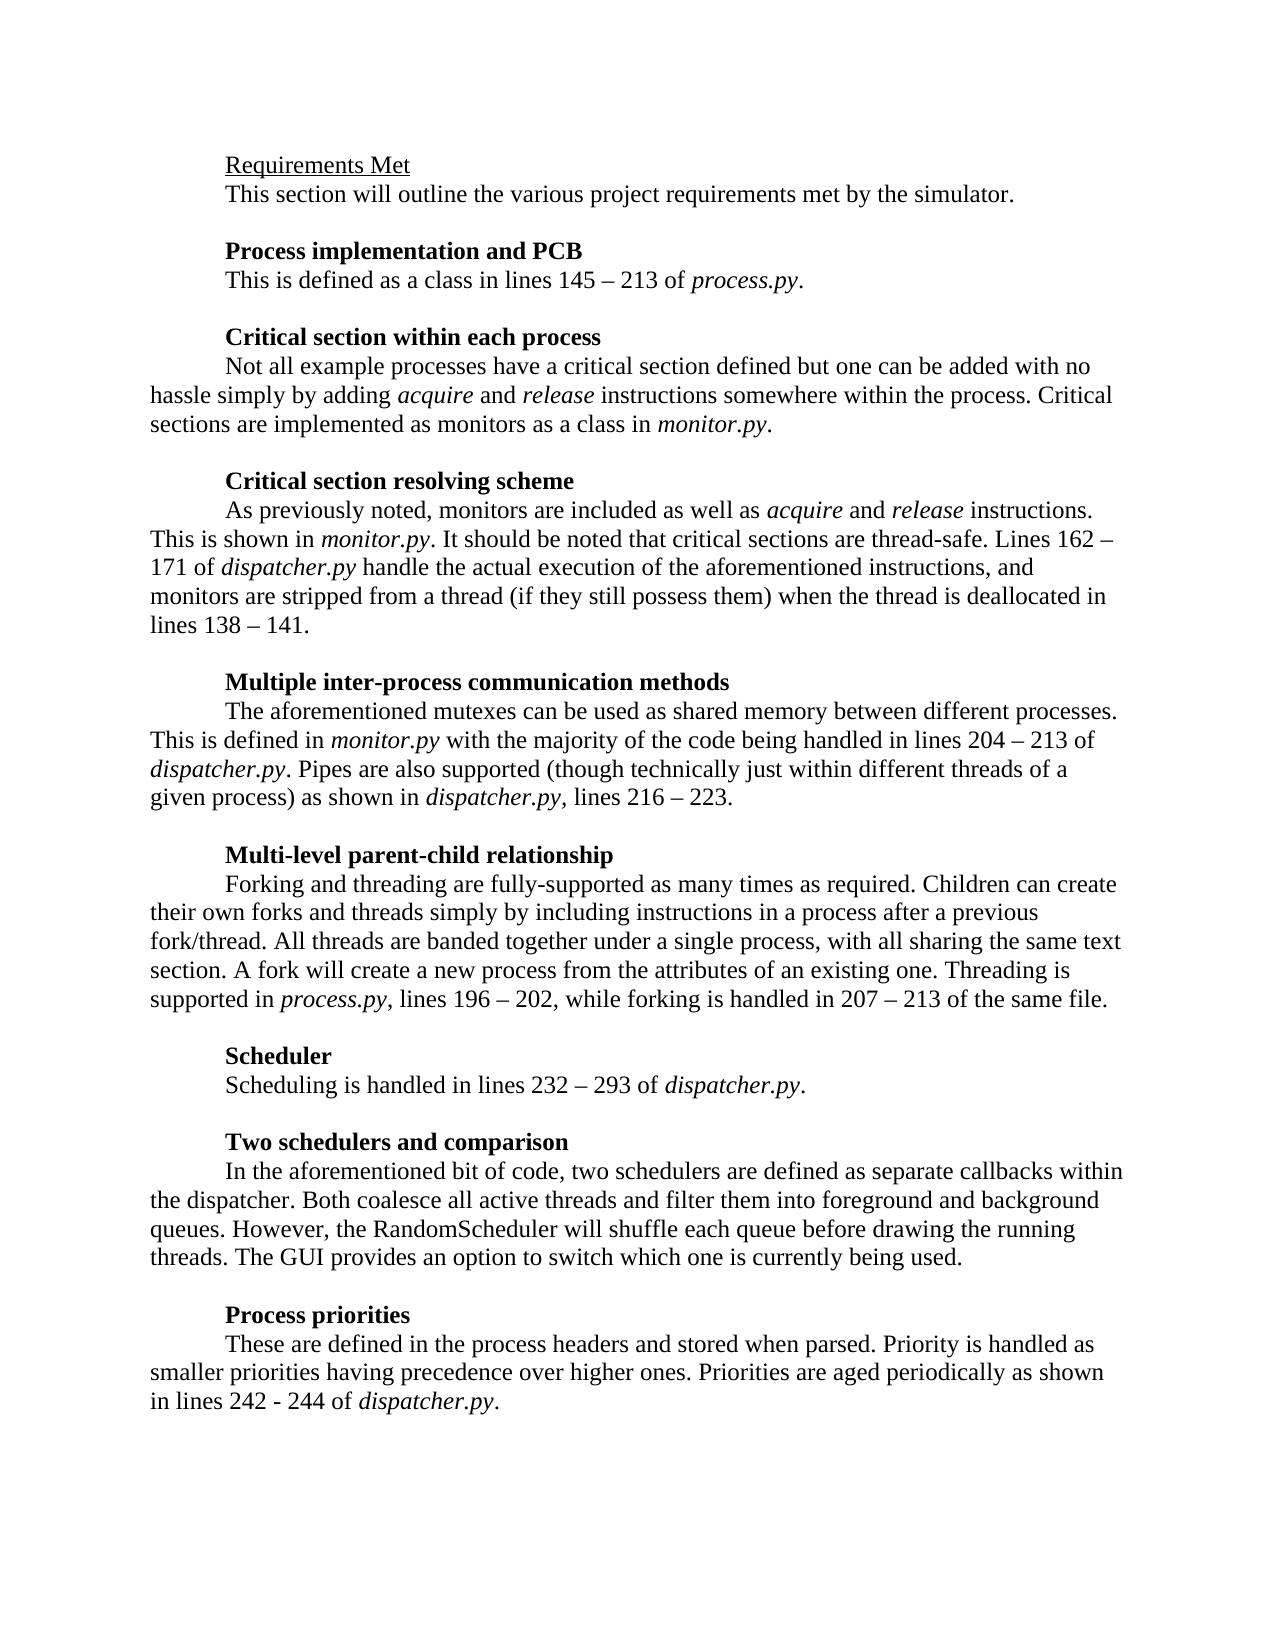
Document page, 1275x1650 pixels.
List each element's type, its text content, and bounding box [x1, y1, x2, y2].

text These are defined in the process headers and stored when parsed. Priority is handled as smaller priorities having precedence over higher ones. Priorities are aged periodically as shown in lines 242 - 244 of dispatcher.py. [150, 1329, 1125, 1415]
text Multi-level parent-child relationship [150, 840, 1125, 869]
text Critical section within each process [150, 322, 1125, 351]
text The aforementioned mutexes can be used as shared memory between different processes. This is defined in monitor.py with the majority of the code being handled in lines 204 – 213 of dispatcher.py. Pipes are also supported (though technically just within different threads of a given process) as shown in dispatcher.py, lines 216 – 223. [150, 696, 1125, 811]
text This is defined as a class in lines 145 – 213 of process.py. [150, 265, 1125, 294]
text Scheduling is handled in lines 232 – 293 of dispatcher.py. [150, 1070, 1125, 1099]
text Process priorities [150, 1300, 1125, 1329]
text Forking and threading are fully-supported as many times as required. Children can create their own forks and threads simply by including instructions in a process after a previous fork/thread. All threads are banded together under a single process, with all sharing the same text section. A fork will create a new process from the attributes of an existing one. Threading is supported in process.py, lines 196 – 202, while forking is handled in 207 – 213 of the same file. [150, 869, 1125, 1012]
text Process implementation and PCB [150, 236, 1125, 265]
text Multiple inter-process communication methods [150, 667, 1125, 696]
text Requirements Met [150, 150, 1125, 179]
text Two schedulers and comparison [150, 1127, 1125, 1156]
text This section will outline the various project requirements met by the simulator. [150, 179, 1125, 207]
text Not all example processes have a critical section defined but one can be added with no hassle simply by adding acquire and release instructions somewhere within the process. Critical sections are implemented as monitors as a class in monitor.py. [150, 351, 1125, 437]
text Critical section resolving scheme [150, 466, 1125, 495]
text Scheduler [150, 1041, 1125, 1070]
text In the aforementioned bit of code, two schedulers are defined as separate callbacks within the dispatcher. Both coalesce all active threads and filter them into foreground and background queues. However, the RandomScheduler will shuffle each queue before drawing the running threads. The GUI provides an option to switch which one is currently being used. [150, 1156, 1125, 1271]
text As previously noted, monitors are included as well as acquire and release instructions. This is shown in monitor.py. It should be noted that critical sections are thread-safe. Lines 162 – 171 of dispatcher.py handle the actual execution of the aforementioned instructions, and monitors are stripped from a thread (if they still possess them) when the thread is deallocated in lines 138 – 141. [150, 495, 1125, 639]
